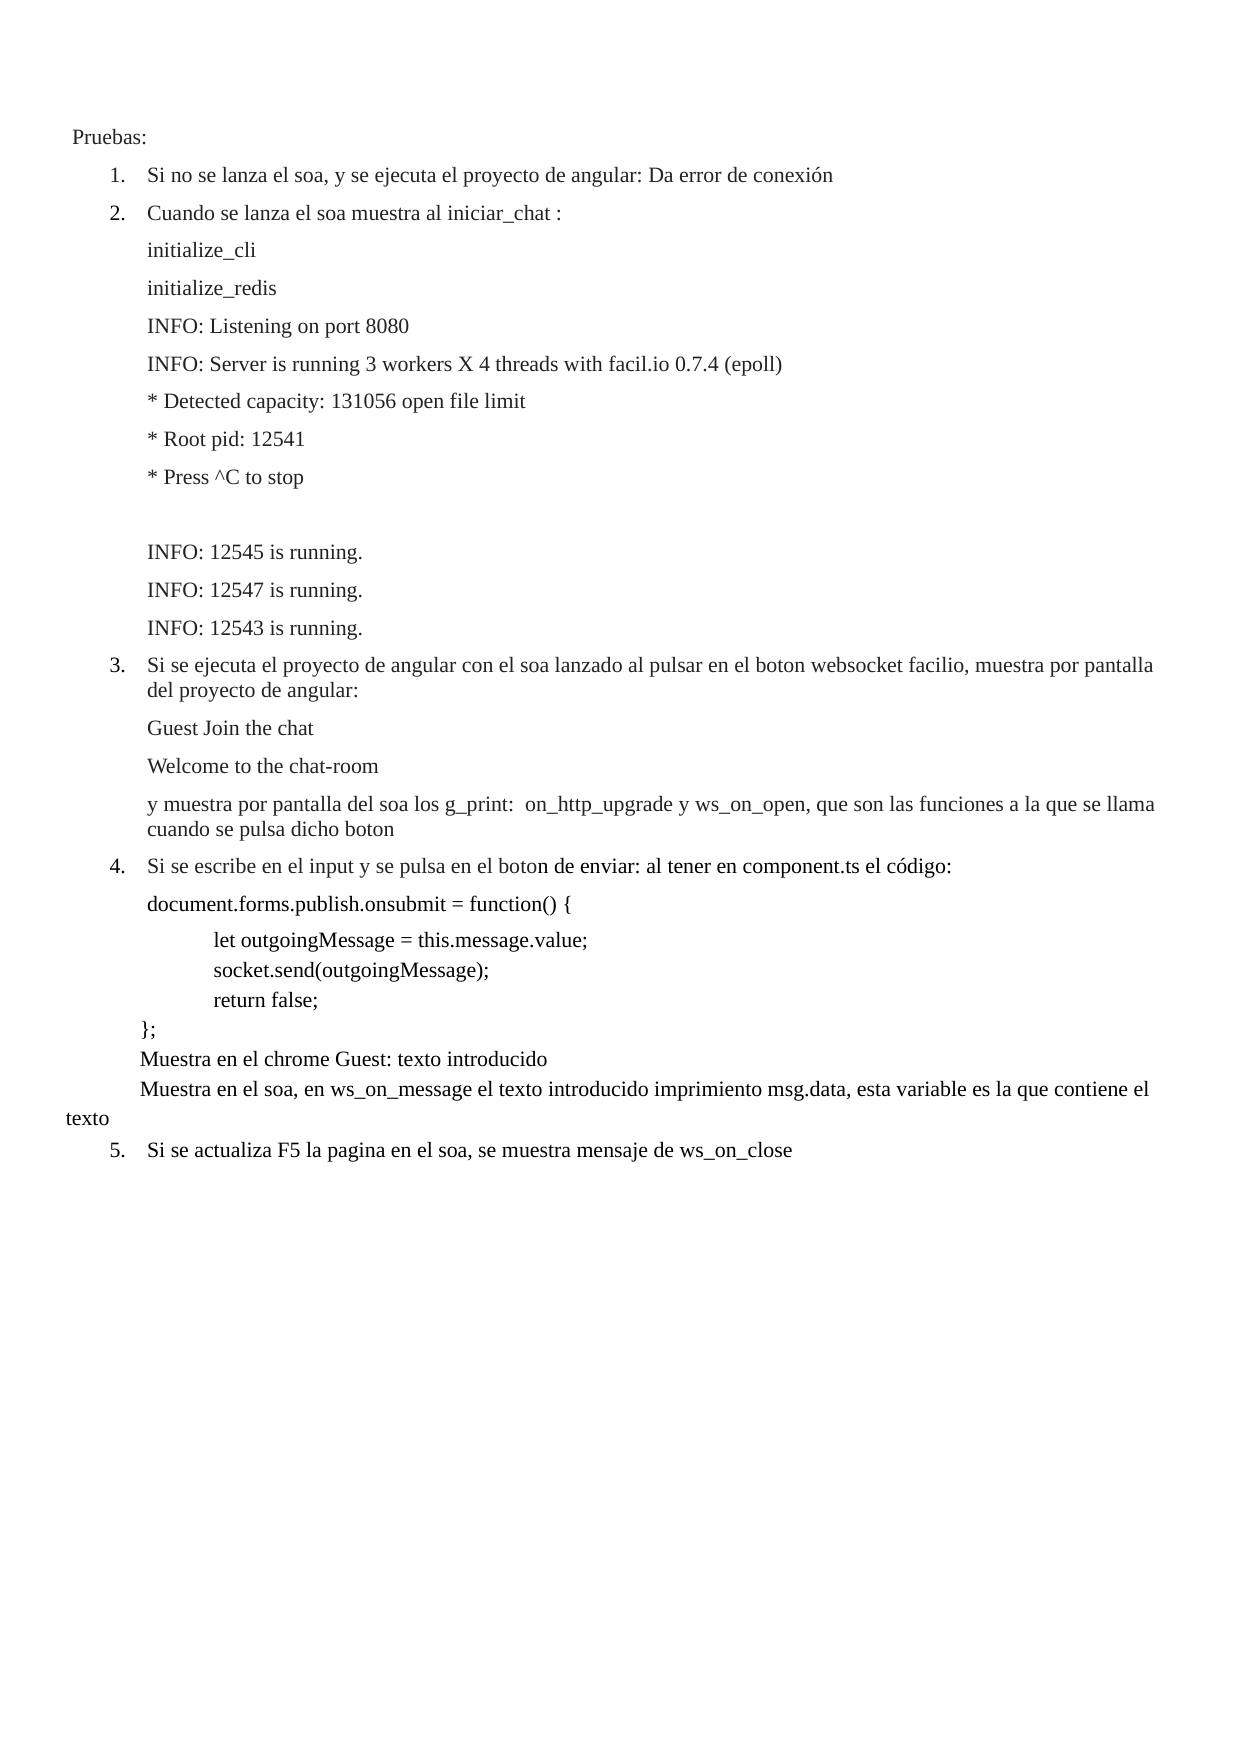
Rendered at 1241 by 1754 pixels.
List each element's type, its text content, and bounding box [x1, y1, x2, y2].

list Si no se lanza el soa, y se ejecuta el proyecto de angular: Da error de conexión [109, 162, 1181, 187]
list INFO: 12545 is running. [109, 539, 1181, 564]
text Pruebas: [72, 124, 1175, 149]
list INFO: 12547 is running. [109, 577, 1181, 602]
text let outgoingMessage = this.message.value; [66, 923, 1181, 952]
list Si se escribe en el input y se pulsa en el boton de enviar: al tener en component.ts el código: [109, 853, 1181, 879]
list INFO: Listening on port 8080 [109, 313, 1181, 338]
text }; [66, 1012, 1181, 1041]
list Cuando se lanza el soa muestra al iniciar_chat : [109, 200, 1181, 225]
text return false; [66, 982, 1181, 1012]
text socket.send(outgoingMessage); [66, 952, 1181, 982]
list * Press ^C to stop [109, 464, 1181, 489]
list y muestra por pantalla del soa los g_print: on_http_upgrade y ws_on_open, que son las funciones a la que se llama cuando se pulsa dicho boton [109, 791, 1181, 841]
list initialize_redis [109, 275, 1181, 300]
list INFO: Server is running 3 workers X 4 threads with facil.io 0.7.4 (epoll) [109, 351, 1181, 376]
list document.forms.publish.onsubmit = function() { [109, 891, 1181, 916]
list Welcome to the chat-room [109, 753, 1181, 778]
list Si se actualiza F5 la pagina en el soa, se muestra mensaje de ws_on_close [109, 1137, 1181, 1162]
list initialize_cli [109, 237, 1181, 263]
list Guest Join the chat [109, 715, 1181, 740]
list * Detected capacity: 131056 open file limit [109, 388, 1181, 413]
list * Root pid: 12541 [109, 426, 1181, 451]
text Muestra en el chrome Guest: texto introducido [66, 1041, 1181, 1071]
list Si se ejecuta el proyecto de angular con el soa lanzado al pulsar en el boton websocket facilio, muestra por pantalla del proyecto de angular: [109, 652, 1181, 703]
list INFO: 12543 is running. [109, 614, 1181, 640]
text Muestra en el soa, en ws_on_message el texto introducido imprimiento msg.data, esta variable es la que contiene el texto [66, 1071, 1181, 1131]
